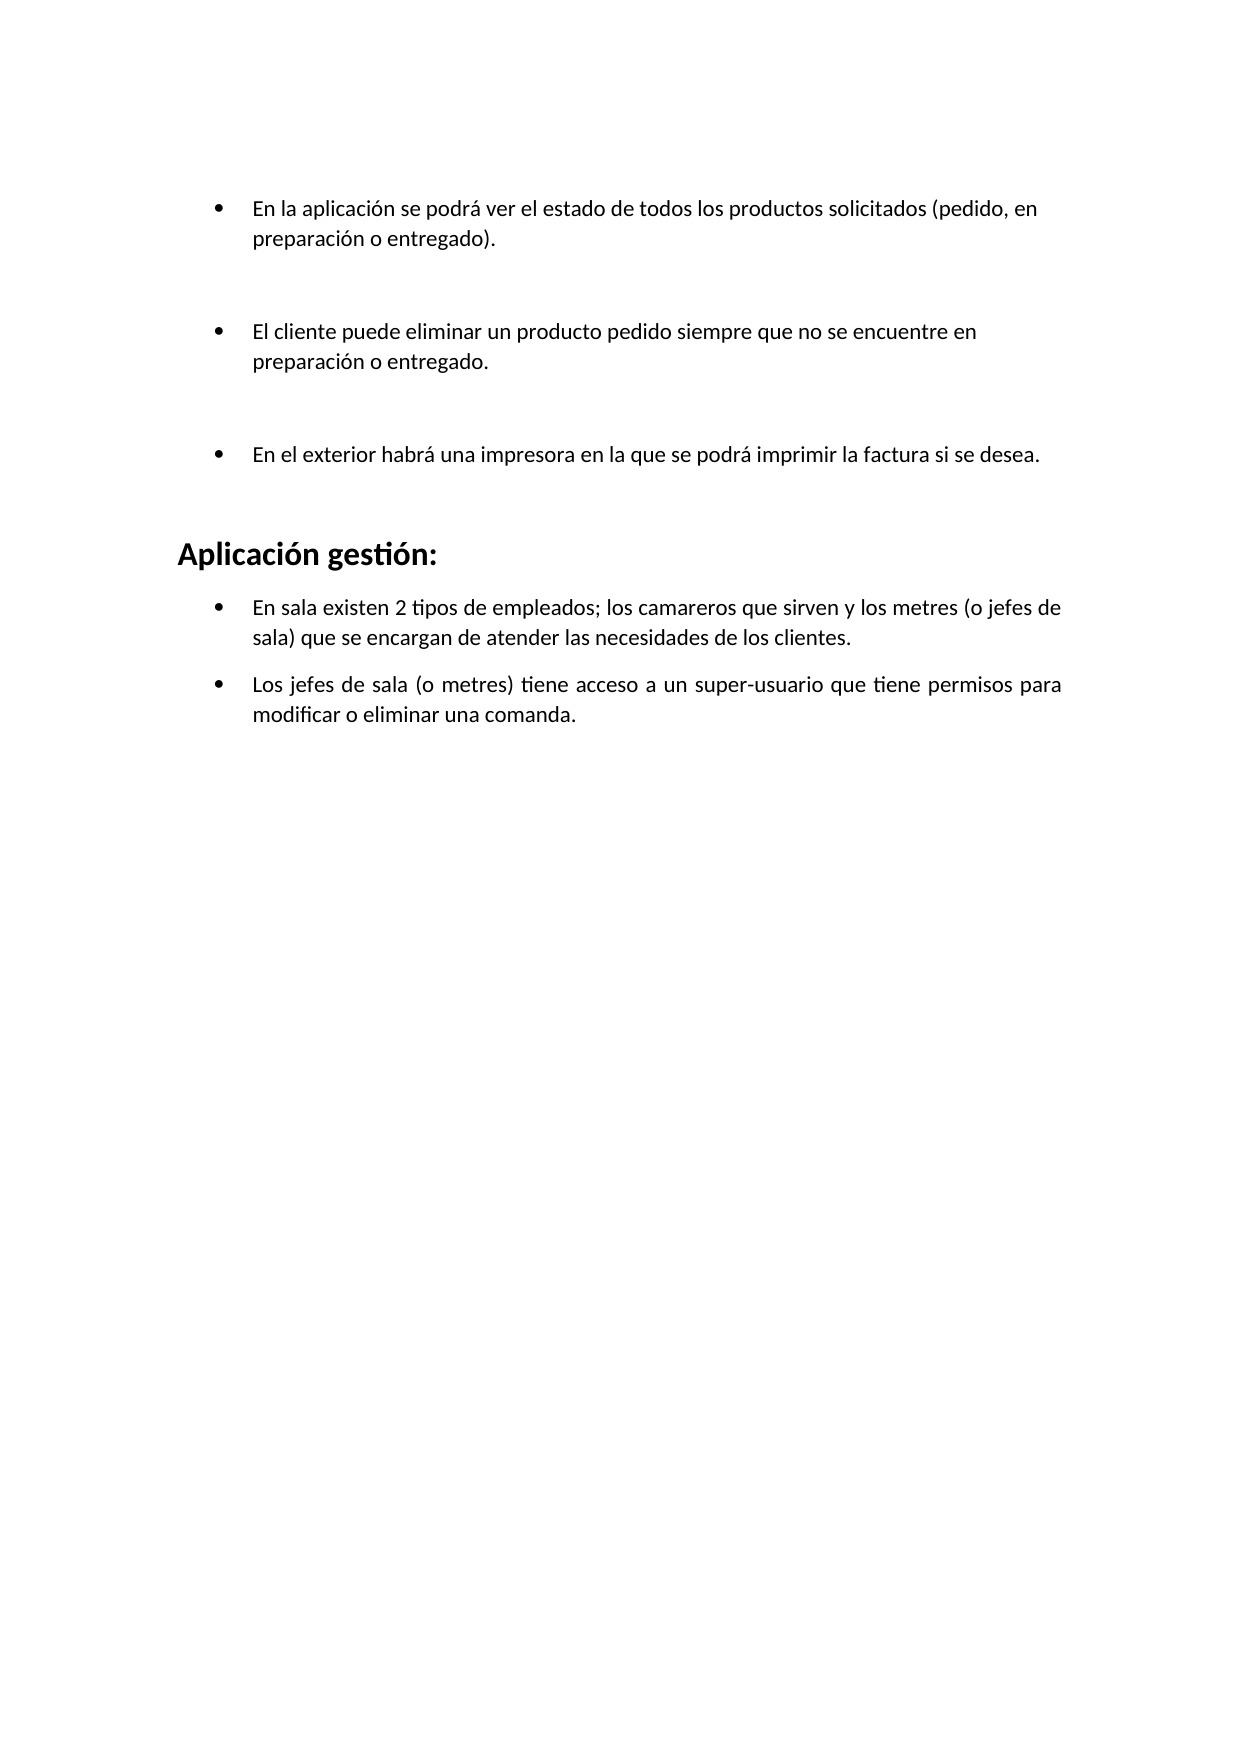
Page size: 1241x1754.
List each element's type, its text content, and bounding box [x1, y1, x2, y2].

list En la aplicación se podrá ver el estado de todos los productos solicitados (pedido, en preparación o entregado). [215, 194, 1063, 252]
list En el exterior habrá una impresora en la que se podrá imprimir la factura si se desea. [215, 440, 1063, 468]
list El cliente puede eliminar un producto pedido siempre que no se encuentre en preparación o entregado. [215, 317, 1063, 375]
list En sala existen 2 tipos de empleados; los camareros que sirven y los metres (o jefes de sala) que se encargan de atender las necesidades de los clientes. [215, 593, 1063, 651]
list Los jefes de sala (o metres) tiene acceso a un super-usuario que tiene permisos para modificar o eliminar una comanda. [215, 670, 1063, 728]
text Aplicación gestión: [177, 533, 1063, 574]
